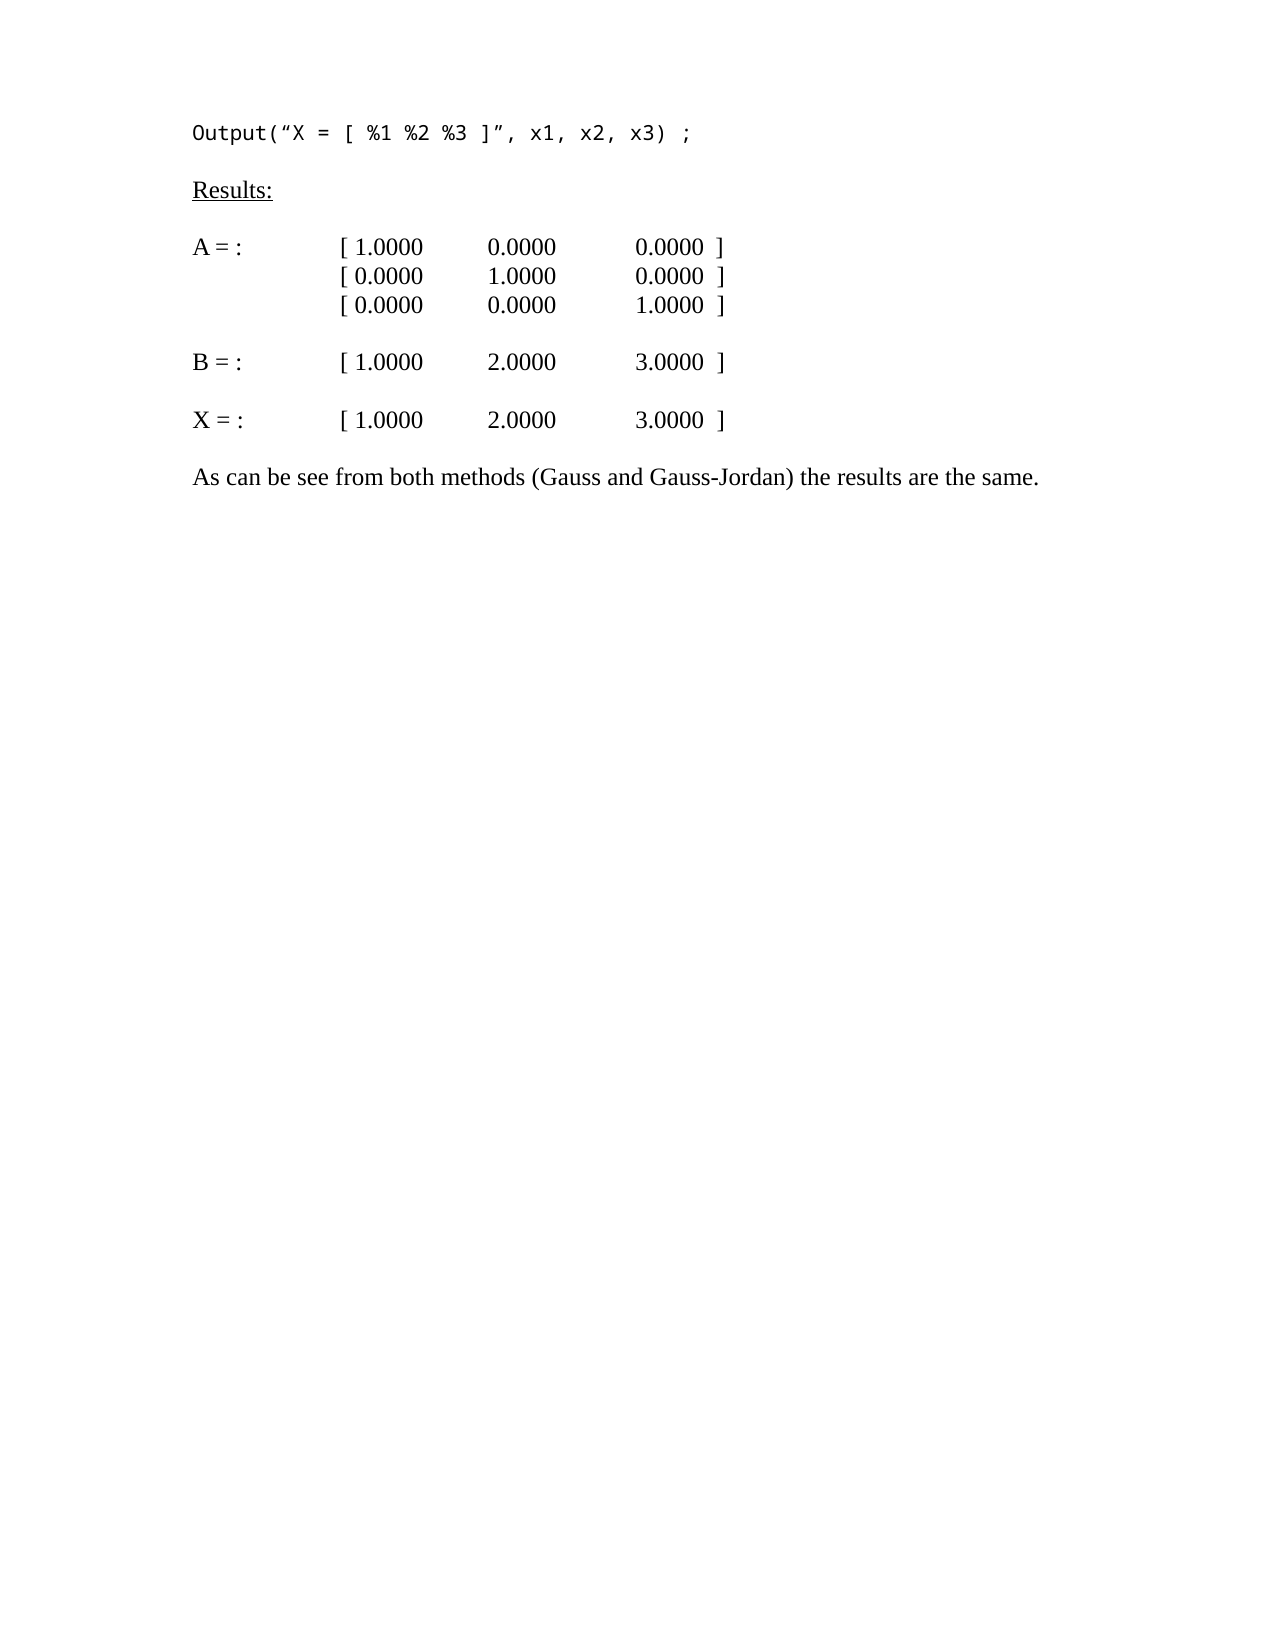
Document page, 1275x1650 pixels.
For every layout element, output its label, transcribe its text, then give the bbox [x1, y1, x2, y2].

text [ 0.0000 0.0000 1.0000 ] [118, 290, 1157, 319]
text A = : [ 1.0000 0.0000 0.0000 ] [118, 232, 1157, 261]
text Output(“X = [ %1 %2 %3 ]”, x1, x2, x3) ; [118, 118, 1157, 147]
text X = : [ 1.0000 2.0000 3.0000 ] [118, 405, 1157, 434]
text B = : [ 1.0000 2.0000 3.0000 ] [118, 347, 1157, 376]
text Results: [118, 175, 1157, 204]
text As can be see from both methods (Gauss and Gauss-Jordan) the results are the same. [118, 462, 1157, 491]
text [ 0.0000 1.0000 0.0000 ] [118, 261, 1157, 290]
